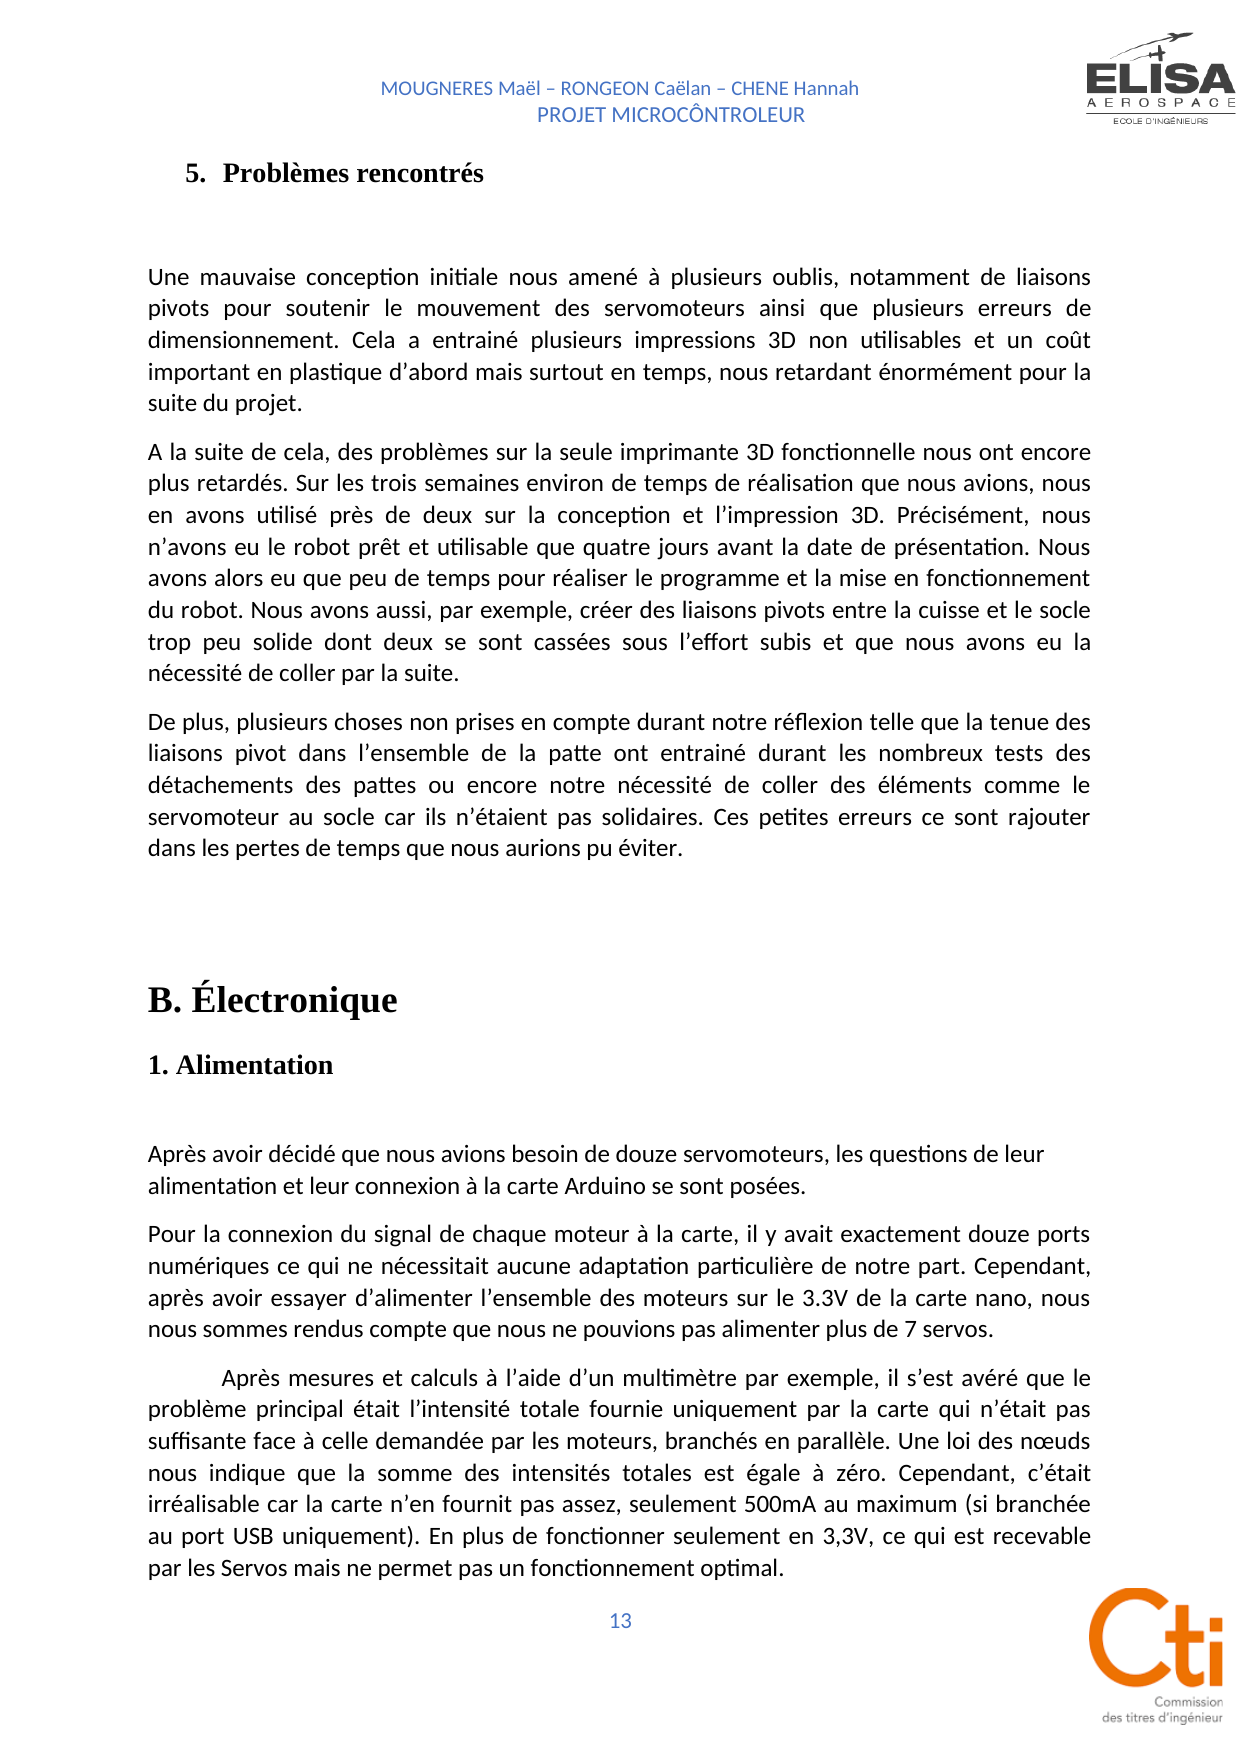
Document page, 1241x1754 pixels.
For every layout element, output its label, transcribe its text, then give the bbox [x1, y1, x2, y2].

text Après avoir décidé que nous avions besoin de douze servomoteurs, les questions de leur alimentation et leur connexion à la carte Arduino se sont posées. [148, 1138, 1093, 1201]
text A la suite de cela, des problèmes sur la seule imprimante 3D fonctionnelle nous ont encore plus retardés. Sur les trois semaines environ de temps de réalisation que nous avions, nous en avons utilisé près de deux sur la conception et l’impression 3D. Précisément, nous n’avons eu le robot prêt et utilisable que quatre jours avant la date de présentation. Nous avons alors eu que peu de temps pour réaliser le programme et la mise en fonctionnement du robot. Nous avons aussi, par exemple, créer des liaisons pivots entre la cuisse et le socle trop peu solide dont deux se sont cassées sous l’effort subis et que nous avons eu la nécessité de coller par la suite. [148, 436, 1093, 688]
text Pour la connexion du signal de chaque moteur à la carte, il y avait exactement douze ports numériques ce qui ne nécessitait aucune adaptation particulière de notre part. Cependant, après avoir essayer d’alimenter l’ensemble des moteurs sur le 3.3V de la carte nano, nous nous sommes rendus compte que nous ne pouvions pas alimenter plus de 7 servos. [148, 1218, 1093, 1344]
subtitle 1. Alimentation [148, 1048, 1093, 1080]
list Problèmes rencontrés [185, 156, 1093, 189]
subtitle B. Électronique [148, 978, 1093, 1021]
text Après mesures et calculs à l’aide d’un multimètre par exemple, il s’est avéré que le problème principal était l’intensité totale fournie uniquement par la carte qui n’était pas suffisante face à celle demandée par les moteurs, branchés en parallèle. Une loi des nœuds nous indique que la somme des intensités totales est égale à zéro. Cependant, c’était irréalisable car la carte n’en fournit pas assez, seulement 500mA au maximum (si branchée au port USB uniquement). En plus de fonctionner seulement en 3,3V, ce qui est recevable par les Servos mais ne permet pas un fonctionnement optimal. [148, 1362, 1093, 1582]
text De plus, plusieurs choses non prises en compte durant notre réflexion telle que la tenue des liaisons pivot dans l’ensemble de la patte ont entrainé durant les nombreux tests des détachements des pattes ou encore notre nécessité de coller des éléments comme le servomoteur au socle car ils n’étaient pas solidaires. Ces petites erreurs ce sont rajouter dans les pertes de temps que nous aurions pu éviter. [148, 706, 1093, 863]
text Une mauvaise conception initiale nous amené à plusieurs oublis, notamment de liaisons pivots pour soutenir le mouvement des servomoteurs ainsi que plusieurs erreurs de dimensionnement. Cela a entrainé plusieurs impressions 3D non utilisables et un coût important en plastique d’abord mais surtout en temps, nous retardant énormément pour la suite du projet. [148, 261, 1093, 418]
